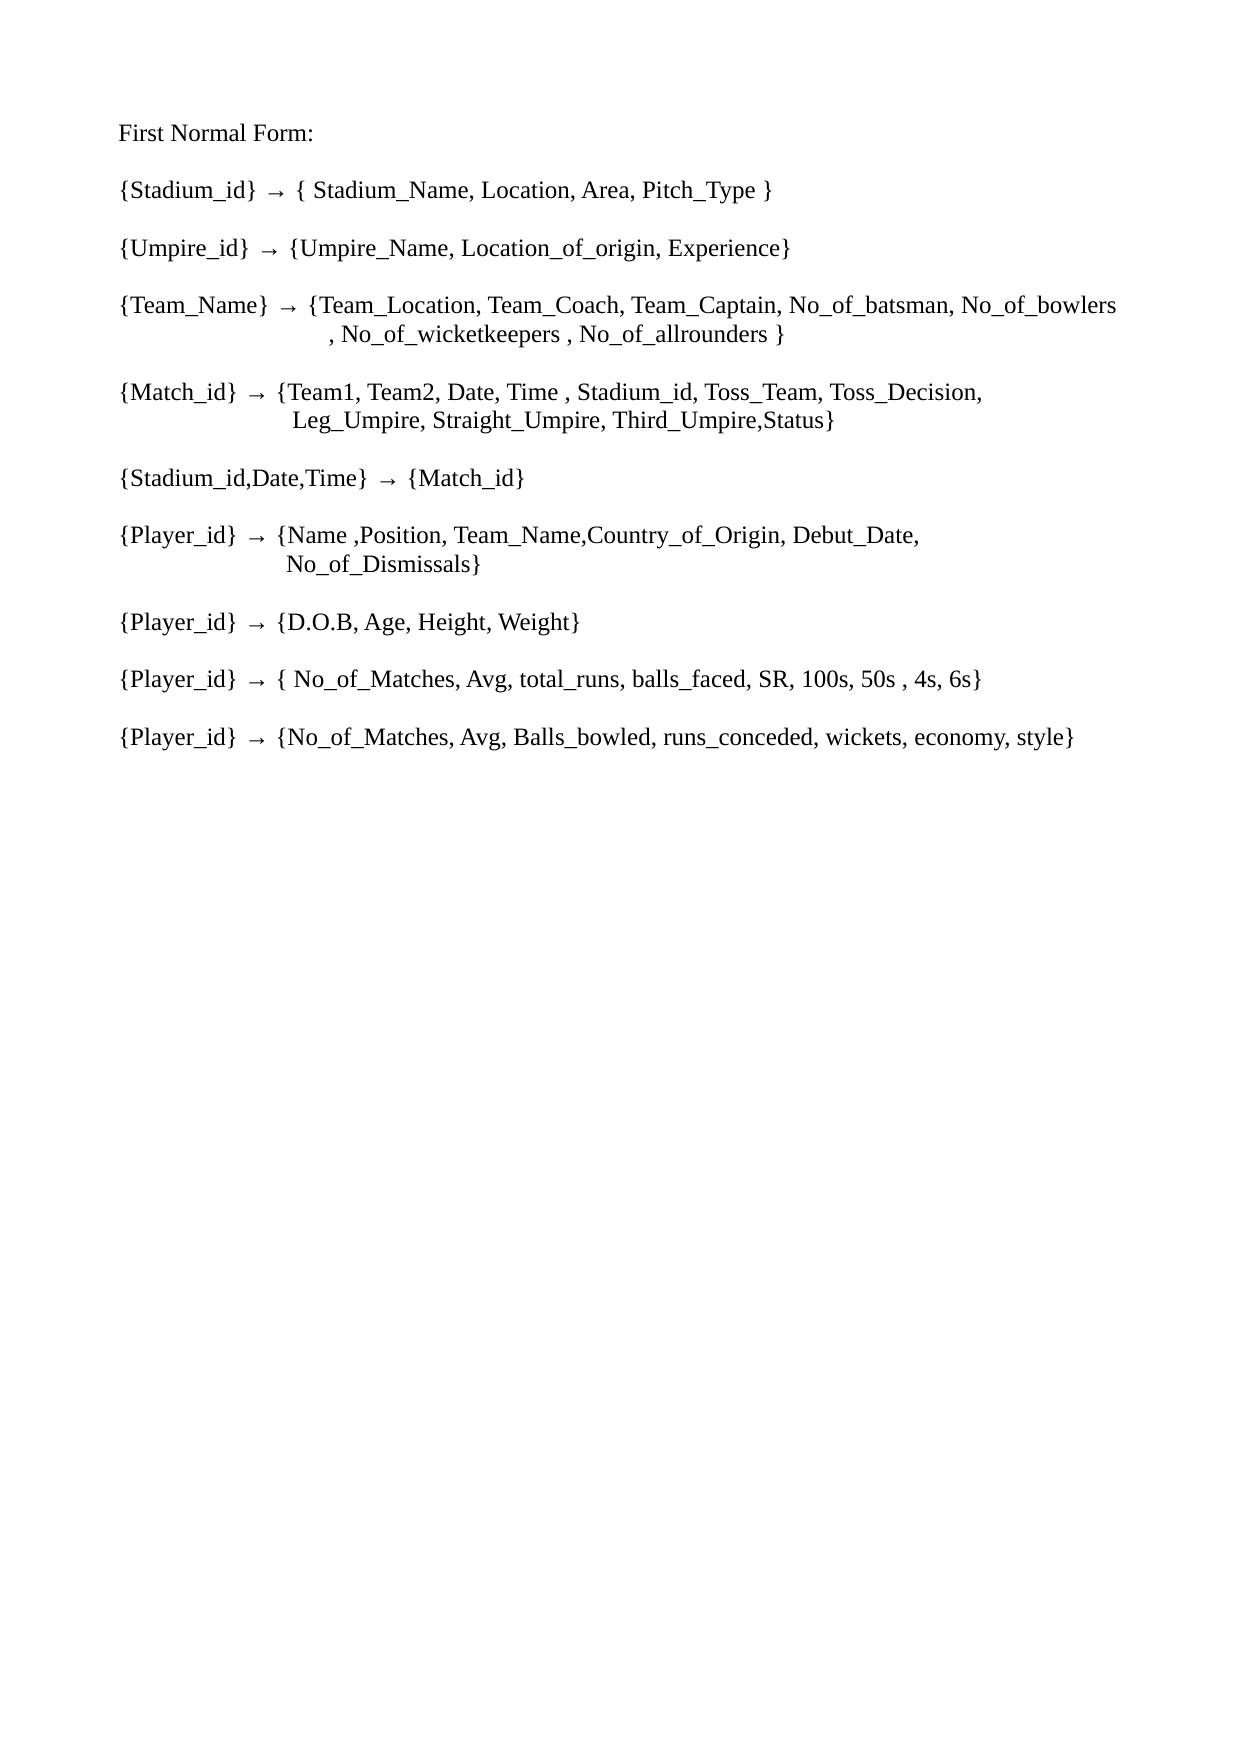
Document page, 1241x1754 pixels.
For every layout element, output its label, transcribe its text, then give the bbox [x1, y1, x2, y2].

text {Player_id} → { No_of_Matches, Avg, total_runs, balls_faced, SR, 100s, 50s , 4s, 6s} [118, 664, 1122, 693]
text {Match_id} → {Team1, Team2, Date, Time , Stadium_id, Toss_Team, Toss_Decision, Leg_Umpire, Straight_Umpire, Third_Umpire,Status} [118, 377, 1122, 434]
text First Normal Form: [118, 118, 1122, 147]
text {Stadium_id,Date,Time} → {Match_id} [118, 463, 1122, 492]
text {Player_id} → {Name ,Position, Team_Name,Country_of_Origin, Debut_Date, No_of_Dismissals} [118, 521, 1122, 578]
text {Stadium_id} → { Stadium_Name, Location, Area, Pitch_Type } [118, 176, 1122, 204]
text {Player_id} → {D.O.B, Age, Height, Weight} [118, 607, 1122, 636]
text {Umpire_id} → {Umpire_Name, Location_of_origin, Experience} [118, 233, 1122, 262]
text {Team_Name} → {Team_Location, Team_Coach, Team_Captain, No_of_batsman, No_of_bowlers , No_of_wicketkeepers , No_of_allrounders } [118, 291, 1122, 348]
text {Player_id} → {No_of_Matches, Avg, Balls_bowled, runs_conceded, wickets, economy, style} [118, 722, 1122, 751]
